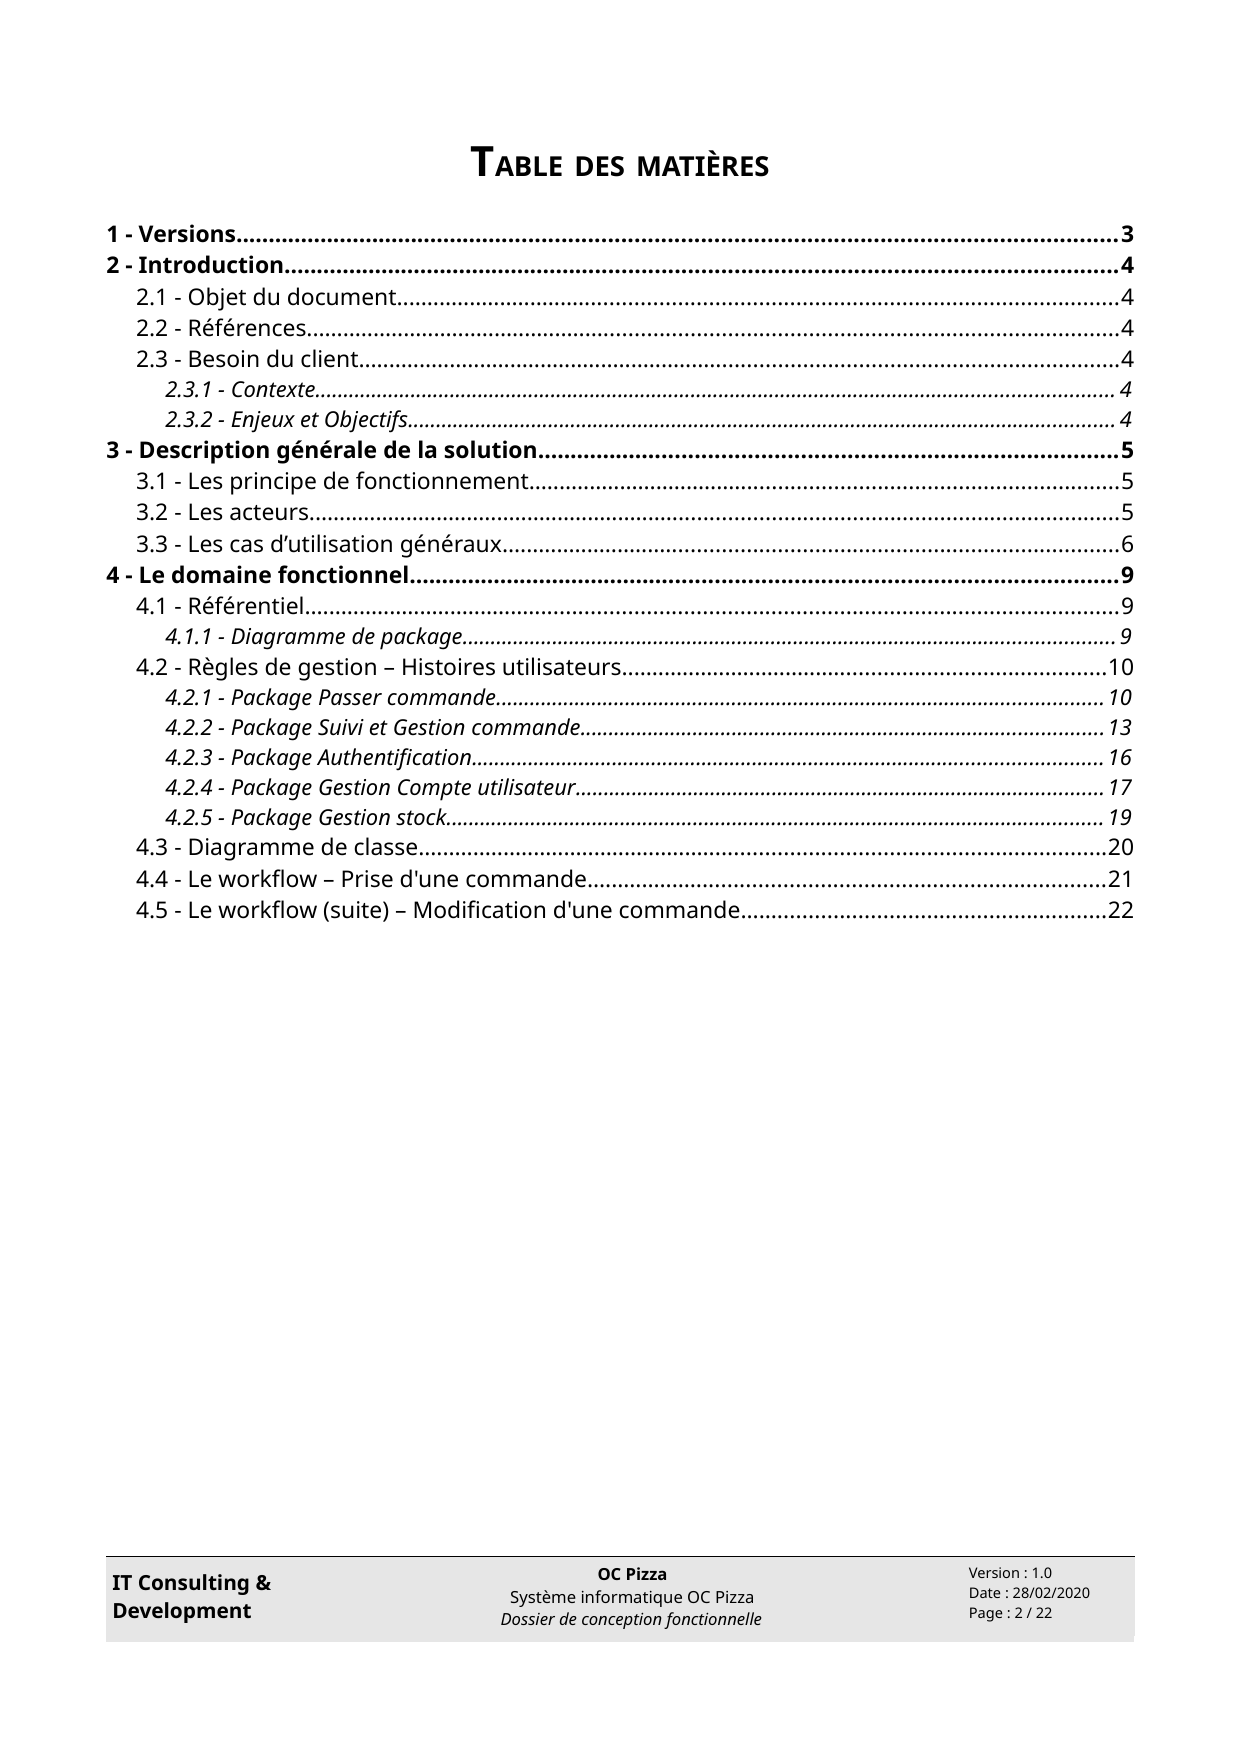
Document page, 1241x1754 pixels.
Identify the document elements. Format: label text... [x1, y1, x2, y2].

text 2.3 - Besoin du client 4 [136, 343, 1134, 374]
text 4.2.1 - Package Passer commande 10 [165, 682, 1134, 712]
text 3.3 - Les cas d’utilisation généraux 6 [136, 527, 1134, 559]
text 2 - Introduction 4 [106, 249, 1134, 280]
text 3 - Description générale de la solution 5 [106, 434, 1134, 465]
text 4.2 - Règles de gestion – Histoires utilisateurs 10 [136, 651, 1134, 682]
text 2.2 - Références 4 [136, 312, 1134, 343]
text 3.1 - Les principe de fonctionnement 5 [136, 465, 1134, 496]
text 4.4 - Le workflow – Prise d'une commande 21 [136, 862, 1134, 894]
text 2.1 - Objet du document 4 [136, 280, 1134, 312]
subtitle Table des matières [106, 132, 1134, 188]
text 4.2.4 - Package Gestion Compte utilisateur 17 [165, 772, 1134, 801]
text 4.1 - Référentiel 9 [136, 590, 1134, 621]
text 4 - Le domaine fonctionnel 9 [106, 559, 1134, 590]
text 1 - Versions 3 [106, 218, 1134, 249]
text 3.2 - Les acteurs 5 [136, 496, 1134, 527]
text 4.5 - Le workflow (suite) – Modification d'une commande 22 [136, 894, 1134, 925]
text 4.2.3 - Package Authentification 16 [165, 742, 1134, 772]
text 4.1.1 - Diagramme de package 9 [165, 621, 1134, 651]
text 4.2.2 - Package Suivi et Gestion commande 13 [165, 712, 1134, 742]
text 2.3.2 - Enjeux et Objectifs 4 [165, 404, 1134, 434]
text 4.2.5 - Package Gestion stock 19 [165, 801, 1134, 831]
text 2.3.1 - Contexte 4 [165, 374, 1134, 404]
text 4.3 - Diagramme de classe 20 [136, 831, 1134, 862]
